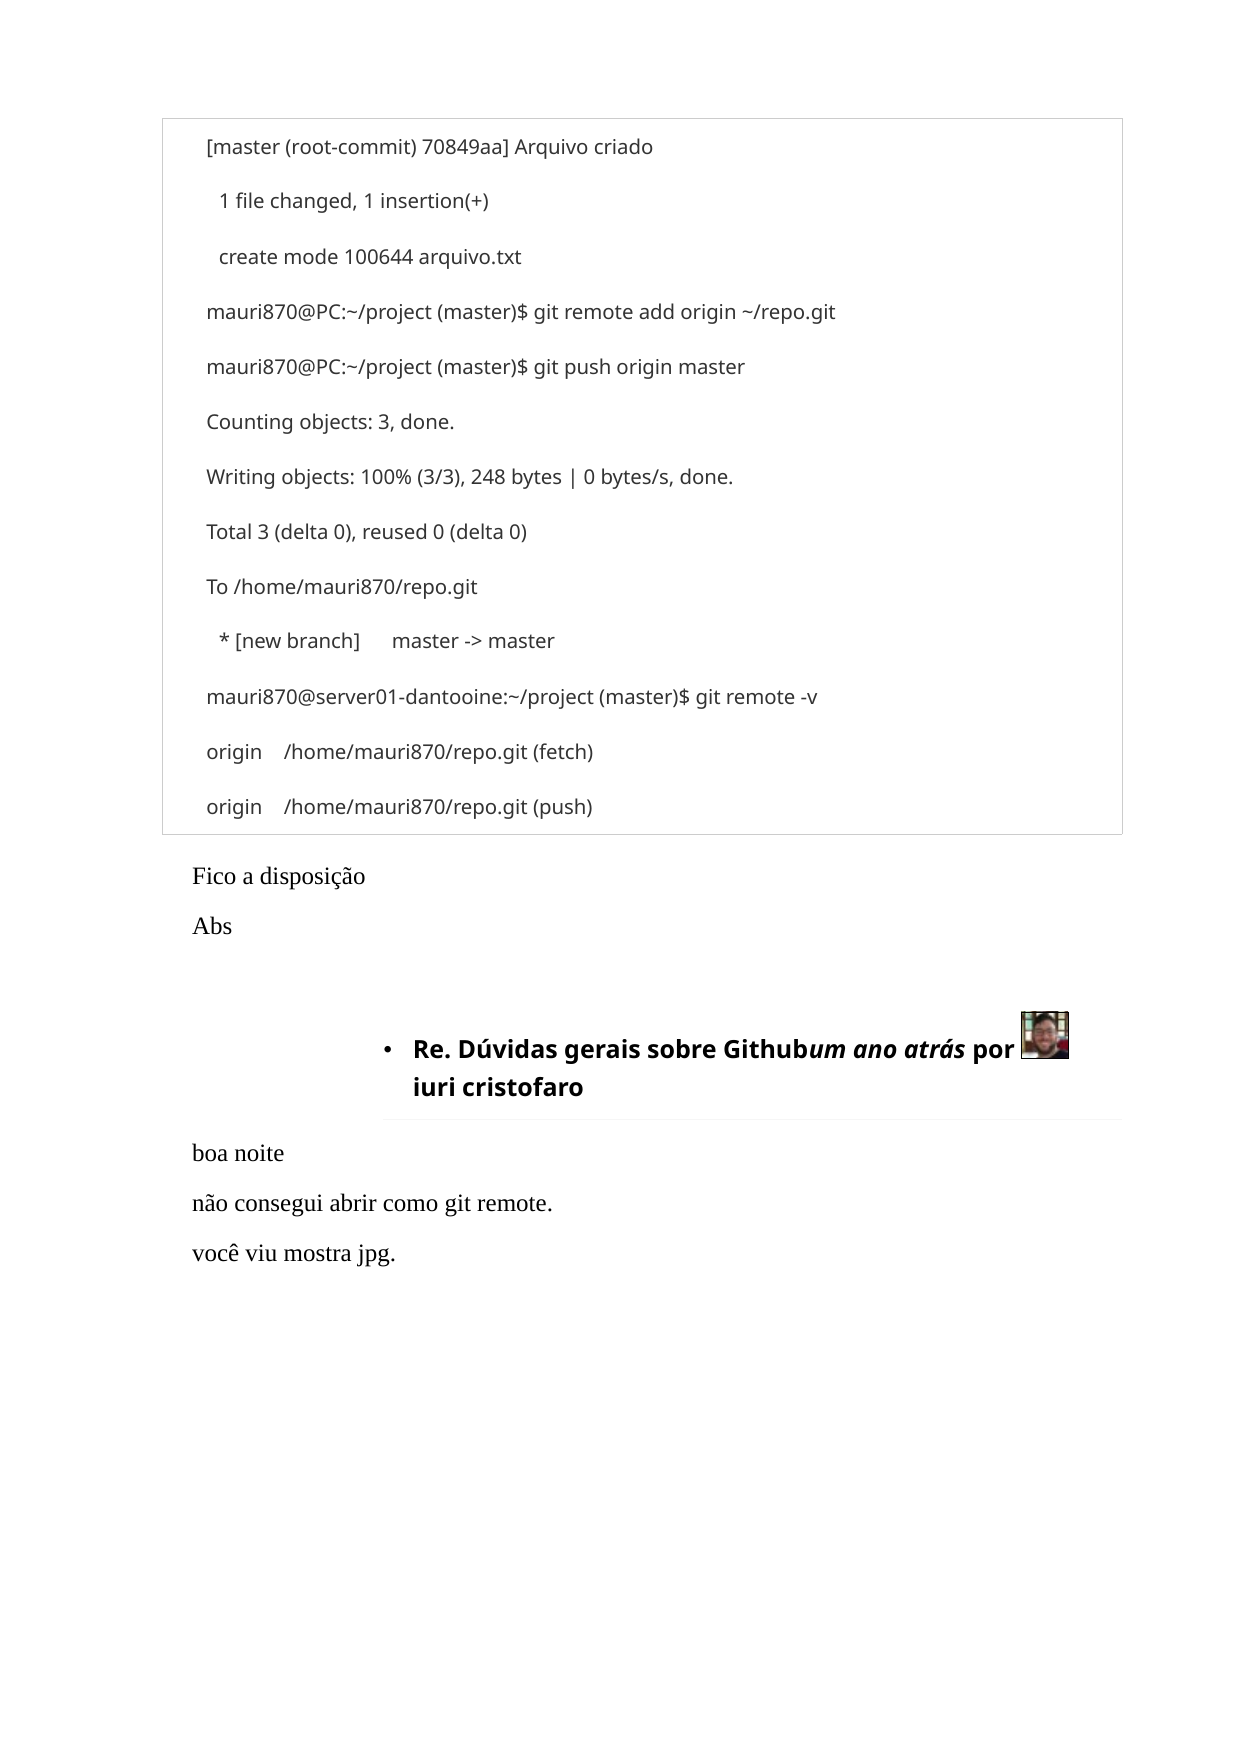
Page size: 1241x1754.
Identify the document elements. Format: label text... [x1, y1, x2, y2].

list 1 file changed, 1 insertion(+) [163, 173, 1122, 215]
list origin /home/mauri870/repo.git (fetch) [163, 723, 1122, 765]
list * [new branch] master -> master [163, 613, 1122, 655]
list mauri870@PC:~/project (master)$ git push origin master [163, 338, 1122, 380]
list não consegui abrir como git remote. [162, 1188, 1122, 1217]
list mauri870@server01-dantooine:~/project (master)$ git remote -v [163, 668, 1122, 710]
list mauri870@PC:~/project (master)$ git remote add origin ~/repo.git [163, 284, 1122, 326]
list create mode 100644 arquivo.txt [163, 228, 1122, 271]
list Fico a disposição [162, 861, 1122, 890]
list [master (root-commit) 70849aa] Arquivo criado [163, 119, 1122, 160]
list Total 3 (delta 0), reused 0 (delta 0) [163, 503, 1122, 545]
list você viu mostra jpg. [162, 1238, 1122, 1267]
list To /home/mauri870/repo.git [163, 558, 1122, 600]
picture [1022, 1013, 1068, 1058]
list Writing objects: 100% (3/3), 248 bytes | 0 bytes/s, done. [163, 448, 1122, 490]
list Abs [162, 911, 1122, 940]
list boa noite [162, 1138, 1122, 1167]
list origin /home/mauri870/repo.git (push) [163, 778, 1122, 834]
list Counting objects: 3, done. [163, 393, 1122, 435]
subtitle Re. Dúvidas gerais sobre Githubum ano atrás por iuri cristofaro [383, 1012, 1122, 1119]
